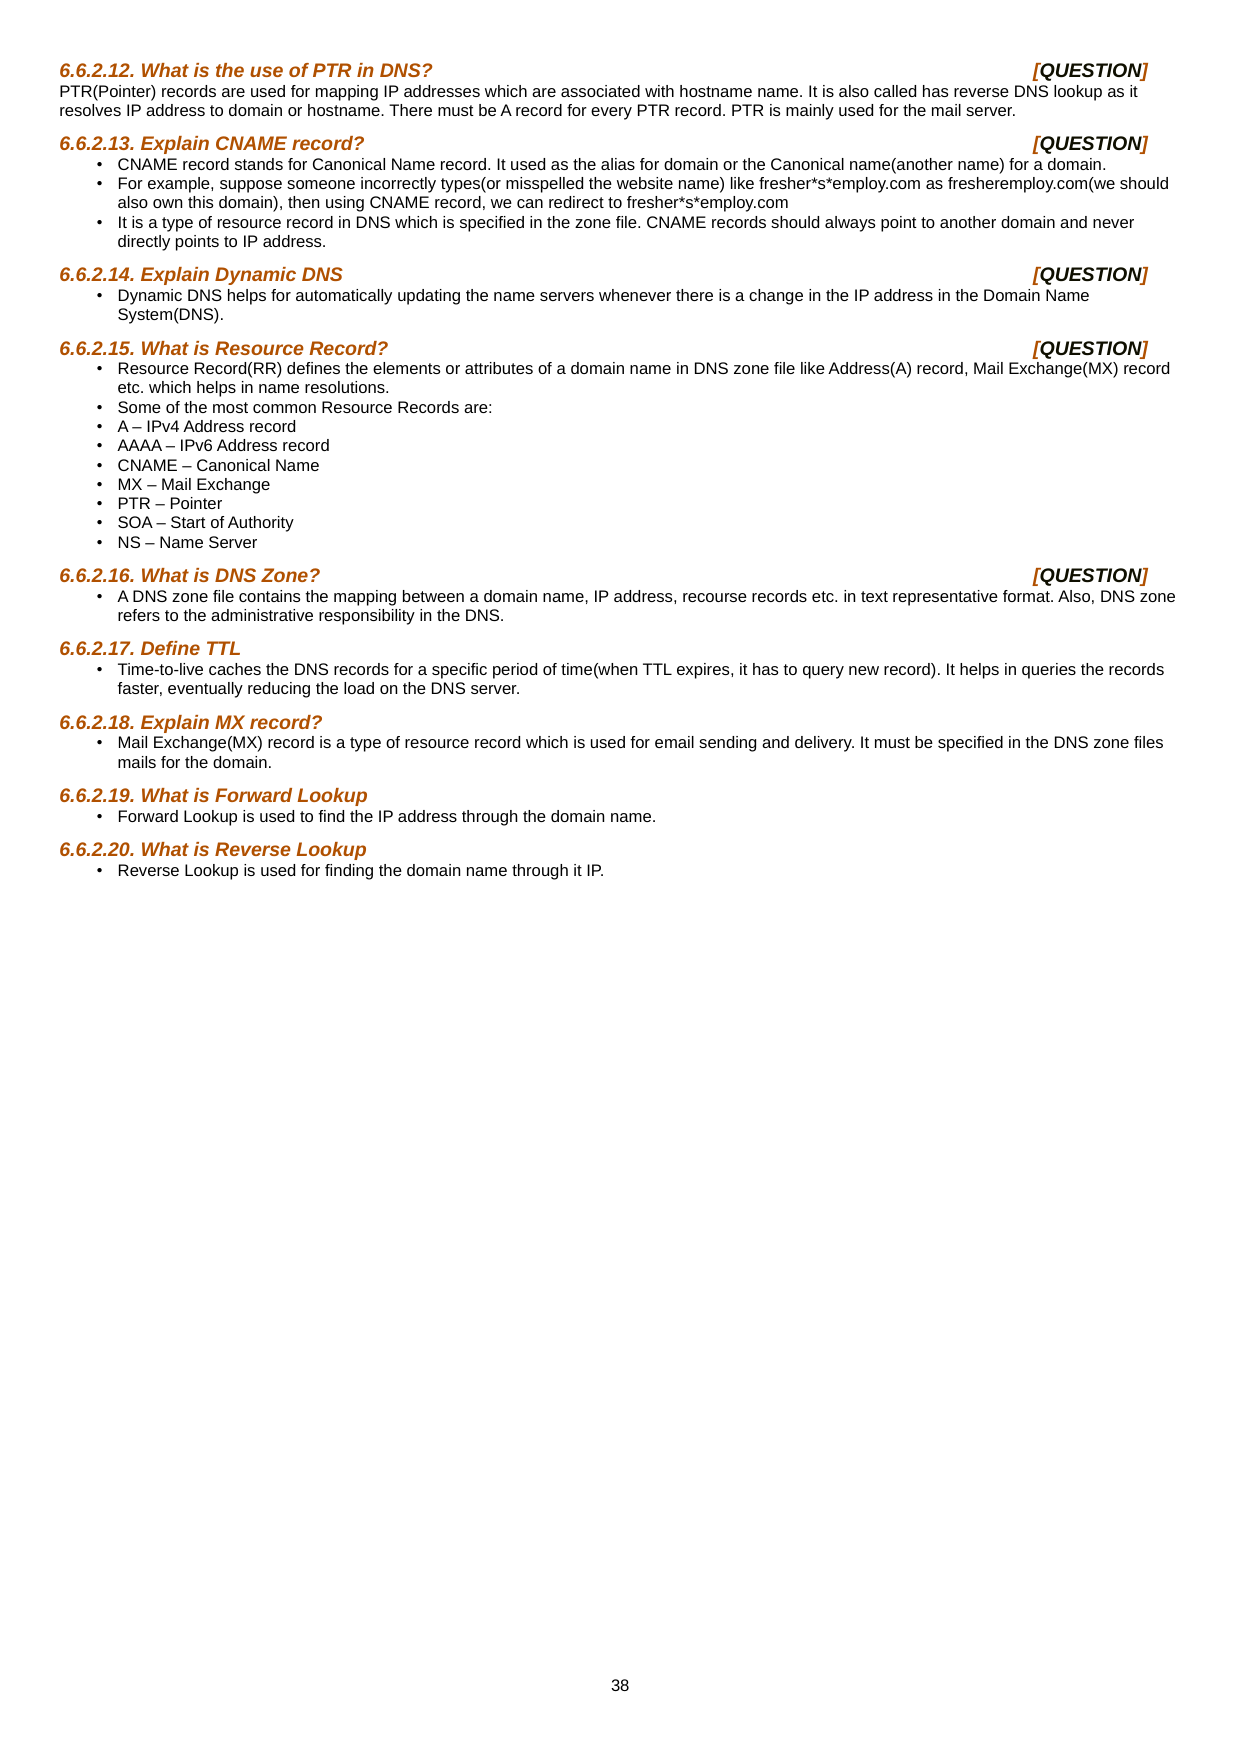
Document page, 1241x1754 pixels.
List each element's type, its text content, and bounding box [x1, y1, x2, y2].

list A DNS zone file contains the mapping between a domain name, IP address, recourse records etc. in text representative format. Also, DNS zone refers to the administrative responsibility in the DNS. [97, 587, 1181, 625]
list MX – Mail Exchange [97, 474, 1181, 494]
list SOA – Start of Authority [97, 513, 1181, 532]
list Reverse Lookup is used for finding the domain name through it IP. [97, 861, 1181, 880]
subtitle What is the use of PTR in DNS? [QUESTION] [59, 59, 1181, 81]
list Forward Lookup is used to find the IP address through the domain name. [97, 807, 1181, 826]
subtitle What is Forward Lookup [59, 784, 1181, 807]
subtitle What is Resource Record? [QUESTION] [59, 337, 1181, 359]
list It is a type of resource record in DNS which is specified in the zone file. CNAME records should always point to another domain and never directly points to IP address. [97, 212, 1181, 251]
list Some of the most common Resource Records are: [97, 397, 1181, 417]
list CNAME – Canonical Name [97, 455, 1181, 474]
subtitle Explain MX record? [59, 711, 1181, 733]
text PTR(Pointer) records are used for mapping IP addresses which are associated with hostname name. It is also called has reverse DNS lookup as it resolves IP address to domain or hostname. There must be A record for every PTR record. PTR is mainly used for the mail server. [59, 81, 1181, 120]
subtitle Define TTL [59, 637, 1181, 660]
list A – IPv4 Address record [97, 417, 1181, 436]
list Time-to-live caches the DNS records for a specific period of time(when TTL expires, it has to query new record). It helps in queries the records faster, eventually reducing the load on the DNS server. [97, 660, 1181, 698]
subtitle What is Reverse Lookup [59, 838, 1181, 861]
subtitle Explain CNAME record? [QUESTION] [59, 132, 1181, 155]
list AAAA – IPv6 Address record [97, 436, 1181, 455]
list Dynamic DNS helps for automatically updating the name servers whenever there is a change in the IP address in the Domain Name System(DNS). [97, 286, 1181, 324]
list CNAME record stands for Canonical Name record. It used as the alias for domain or the Canonical name(another name) for a domain. [97, 155, 1181, 174]
list Mail Exchange(MX) record is a type of resource record which is used for email sending and delivery. It must be specified in the DNS zone files mails for the domain. [97, 733, 1181, 772]
list For example, suppose someone incorrectly types(or misspelled the website name) like fresher*s*employ.com as fresheremploy.com(we should also own this domain), then using CNAME record, we can redirect to fresher*s*employ.com [97, 174, 1181, 212]
list PTR – Pointer [97, 494, 1181, 513]
list NS – Name Server [97, 532, 1181, 552]
subtitle What is DNS Zone? [QUESTION] [59, 564, 1181, 587]
list Resource Record(RR) defines the elements or attributes of a domain name in DNS zone file like Address(A) record, Mail Exchange(MX) record etc. which helps in name resolutions. [97, 359, 1181, 397]
subtitle Explain Dynamic DNS [QUESTION] [59, 263, 1181, 286]
